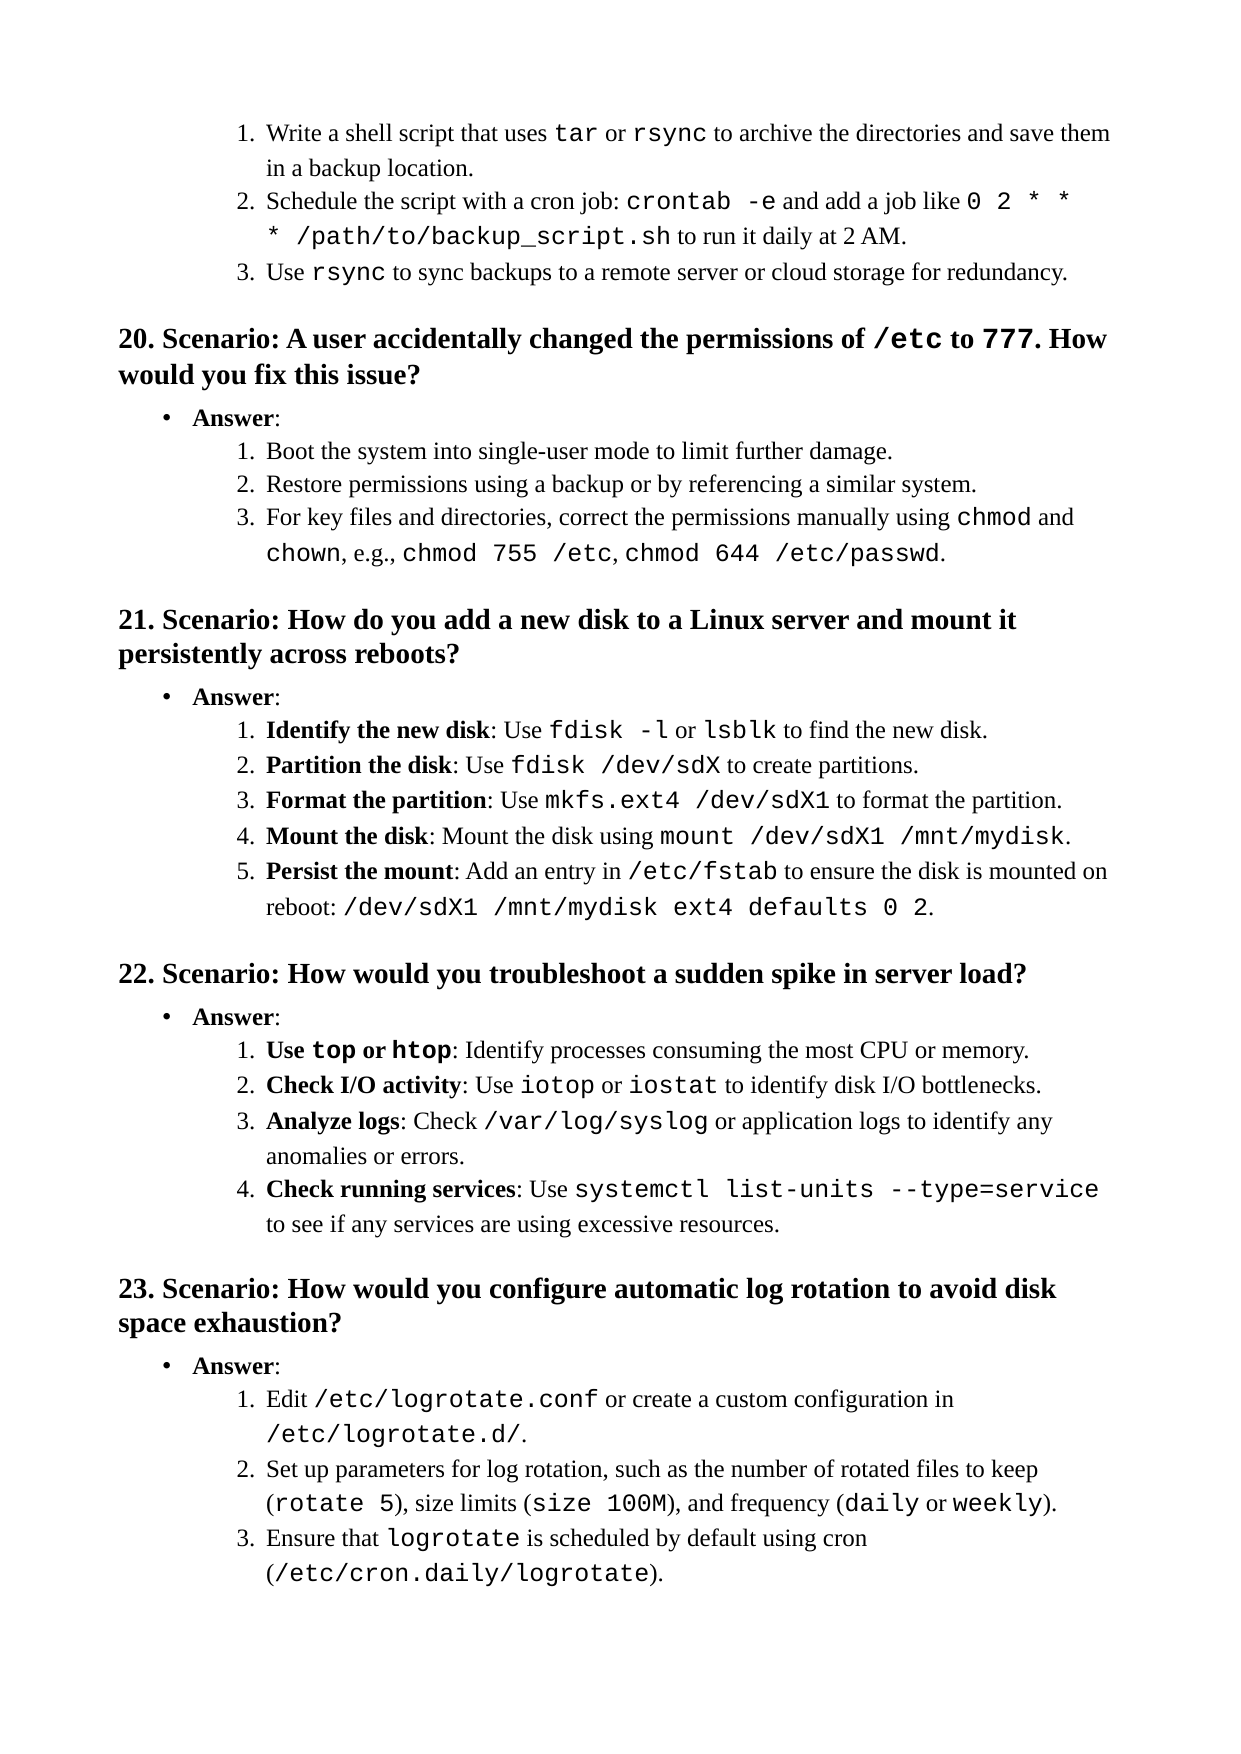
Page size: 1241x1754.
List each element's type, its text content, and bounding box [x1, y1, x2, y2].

list Answer: [162, 403, 1122, 432]
list Edit /etc/logrotate.conf or create a custom configuration in /etc/logrotate.d/. [236, 1384, 1122, 1450]
list Check running services: Use systemctl list-units --type=service to see if any services are using excessive resources. [236, 1174, 1122, 1238]
list Use top or htop: Identify processes consuming the most CPU or memory. [236, 1035, 1122, 1066]
list Schedule the script with a cron job: crontab -e and add a job like 0 2 * * * /path/to/backup_script.sh to run it daily at 2 AM. [236, 186, 1122, 252]
subtitle 22. Scenario: How would you troubleshoot a sudden spike in server load? [118, 956, 1122, 990]
list Answer: [162, 682, 1122, 711]
list Partition the disk: Use fdisk /dev/sdX to create partitions. [236, 750, 1122, 781]
subtitle 21. Scenario: How do you add a new disk to a Linux server and mount it persistently across reboots? [118, 602, 1122, 669]
list For key files and directories, correct the permissions manually using chmod and chown, e.g., chmod 755 /etc, chmod 644 /etc/passwd. [236, 502, 1122, 568]
list Ensure that logrotate is scheduled by default using cron (/etc/cron.daily/logrotate). [236, 1523, 1122, 1589]
list Set up parameters for log rotation, such as the number of rotated files to keep (rotate 5), size limits (size 100M), and frequency (daily or weekly). [236, 1454, 1122, 1518]
list Answer: [162, 1002, 1122, 1031]
list Use rsync to sync backups to a remote server or cloud storage for redundancy. [236, 257, 1122, 288]
list Persist the mount: Add an entry in /etc/fstab to ensure the disk is mounted on reboot: /dev/sdX1 /mnt/mydisk ext4 defaults 0 2. [236, 856, 1122, 922]
subtitle 20. Scenario: A user accidentally changed the permissions of /etc to 777. How would you fix this issue? [118, 321, 1122, 391]
list Analyze logs: Check /var/log/syslog or application logs to identify any anomalies or errors. [236, 1106, 1122, 1170]
list Write a shell script that uses tar or rsync to archive the directories and save them in a backup location. [236, 118, 1122, 182]
list Boot the system into single-user mode to limit further damage. [236, 436, 1122, 465]
list Restore permissions using a backup or by referencing a similar system. [236, 469, 1122, 498]
list Check I/O activity: Use iotop or iostat to identify disk I/O bottlenecks. [236, 1071, 1122, 1101]
subtitle 23. Scenario: How would you configure automatic log rotation to avoid disk space exhaustion? [118, 1271, 1122, 1338]
list Mount the disk: Mount the disk using mount /dev/sdX1 /mnt/mydisk. [236, 821, 1122, 852]
list Format the partition: Use mkfs.ext4 /dev/sdX1 to format the partition. [236, 786, 1122, 816]
list Identify the new disk: Use fdisk -l or lsblk to find the new disk. [236, 715, 1122, 746]
list Answer: [162, 1351, 1122, 1380]
